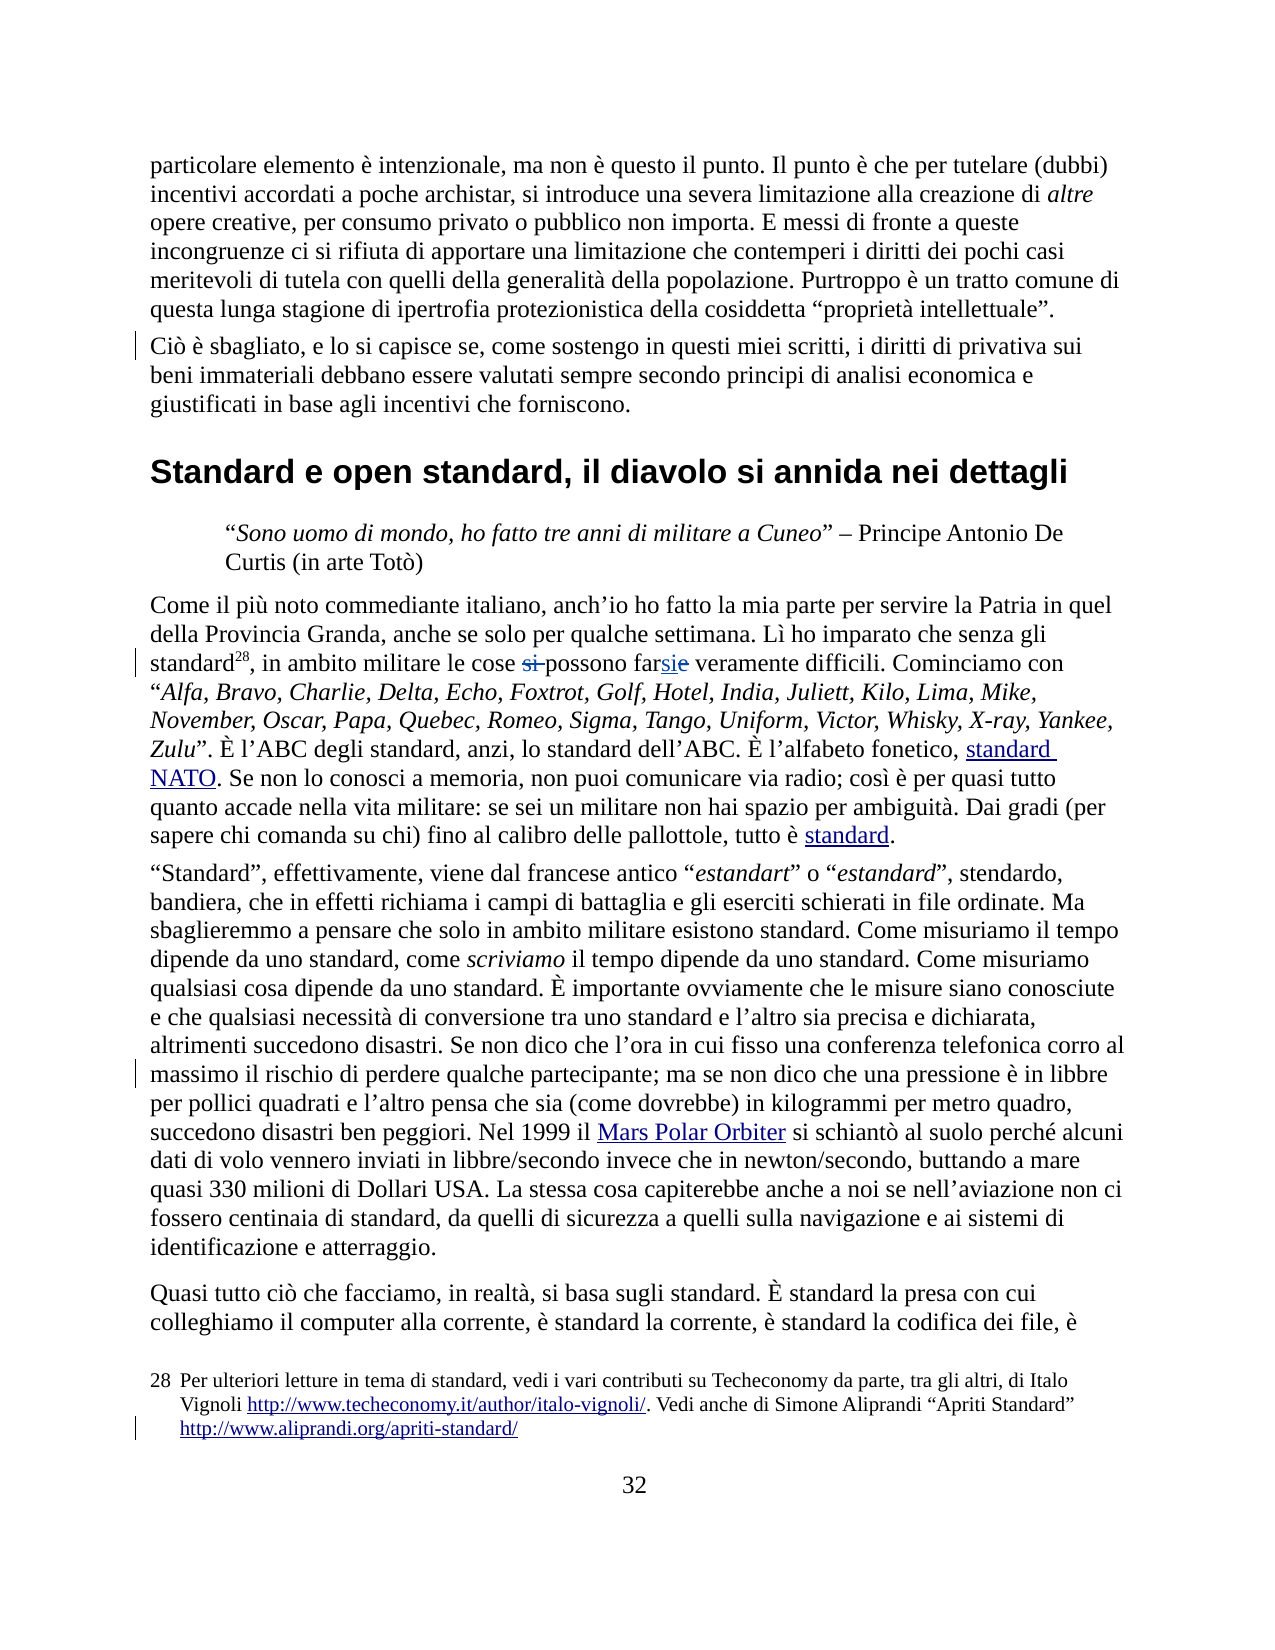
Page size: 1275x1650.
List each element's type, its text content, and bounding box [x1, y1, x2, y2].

text Per ulteriori letture in tema di standard, vedi i vari contributi su Techeconomy da parte, tra gli altri, di Italo Vignoli http://www.techeconomy.it/author/italo-vignoli/. Vedi anche di Simone Aliprandi “Apriti Standard” http://www.aliprandi.org/apriti-standard/ [150, 1368, 1125, 1440]
text Ciò è sbagliato, e lo si capisce se, come sostengo in questi miei scritti, i diritti di privativa sui beni immateriali debbano essere valutati sempre secondo principi di analisi economica e giustificati in base agli incentivi che forniscono. [150, 331, 1125, 418]
text particolare elemento è intenzionale, ma non è questo il punto. Il punto è che per tutelare (dubbi) incentivi accordati a poche archistar, si introduce una severa limitazione alla creazione di altre opere creative, per consumo privato o pubblico non importa. E messi di fronte a queste incongruenze ci si rifiuta di apportare una limitazione che contemperi i diritti dei pochi casi meritevoli di tutela con quelli della generalità della popolazione. Purtroppo è un tratto comune di questa lunga stagione di ipertrofia protezionistica della cosiddetta “proprietà intellettuale”. [150, 150, 1125, 322]
text “Sono uomo di mondo, ho fatto tre anni di militare a Cuneo” – Principe Antonio De Curtis (in arte Totò) [225, 518, 1125, 575]
text Quasi tutto ciò che facciamo, in realtà, si basa sugli standard. È standard la presa con cui colleghiamo il computer alla corrente, è standard la corrente, è standard la codifica dei file, è [150, 1278, 1125, 1336]
subtitle Standard e open standard, il diavolo si annida nei dettagli [150, 452, 1125, 490]
text “Standard”, effettivamente, viene dal francese antico “estandart” o “estandard”, stendardo, bandiera, che in effetti richiama i campi di battaglia e gli eserciti schierati in file ordinate. Ma sbaglieremmo a pensare che solo in ambito militare esistono standard. Come misuriamo il tempo dipende da uno standard, come scriviamo il tempo dipende da uno standard. Come misuriamo qualsiasi cosa dipende da uno standard. È importante ovviamente che le misure siano conosciute e che qualsiasi necessità di conversione tra uno standard e l’altro sia precisa e dichiarata, altrimenti succedono disastri. Se non dico che l’ora in cui fisso una conferenza telefonica corro al massimo il rischio di perdere qualche partecipante; ma se non dico che una pressione è in libbre per pollici quadrati e l’altro pensa che sia (come dovrebbe) in kilogrammi per metro quadro, succedono disastri ben peggiori. Nel 1999 il Mars Polar Orbiter si schiantò al suolo perché alcuni dati di volo vennero inviati in libbre/secondo invece che in newton/secondo, buttando a mare quasi 330 milioni di Dollari USA. La stessa cosa capiterebbe anche a noi se nell’aviazione non ci fossero centinaia di standard, da quelli di sicurezza a quelli sulla navigazione e ai sistemi di identificazione e atterraggio. [150, 858, 1125, 1261]
text Come il più noto commediante italiano, anch’io ho fatto la mia parte per servire la Patria in quel della Provincia Granda, anche se solo per qualche settimana. Lì ho imparato che senza gli standard, in ambito militare le cose possono farsi veramente difficili. Cominciamo con “Alfa, Bravo, Charlie, Delta, Echo, Foxtrot, Golf, Hotel, India, Juliett, Kilo, Lima, Mike, November, Oscar, Papa, Quebec, Romeo, Sigma, Tango, Uniform, Victor, Whisky, X-ray, Yankee, Zulu”. È l’ABC degli standard, anzi, lo standard dell’ABC. È l’alfabeto fonetico, standard NATO. Se non lo conosci a memoria, non puoi comunicare via radio; così è per quasi tutto quanto accade nella vita militare: se sei un militare non hai spazio per ambiguità. Dai gradi (per sapere chi comanda su chi) fino al calibro delle pallottole, tutto è standard. [150, 590, 1125, 849]
